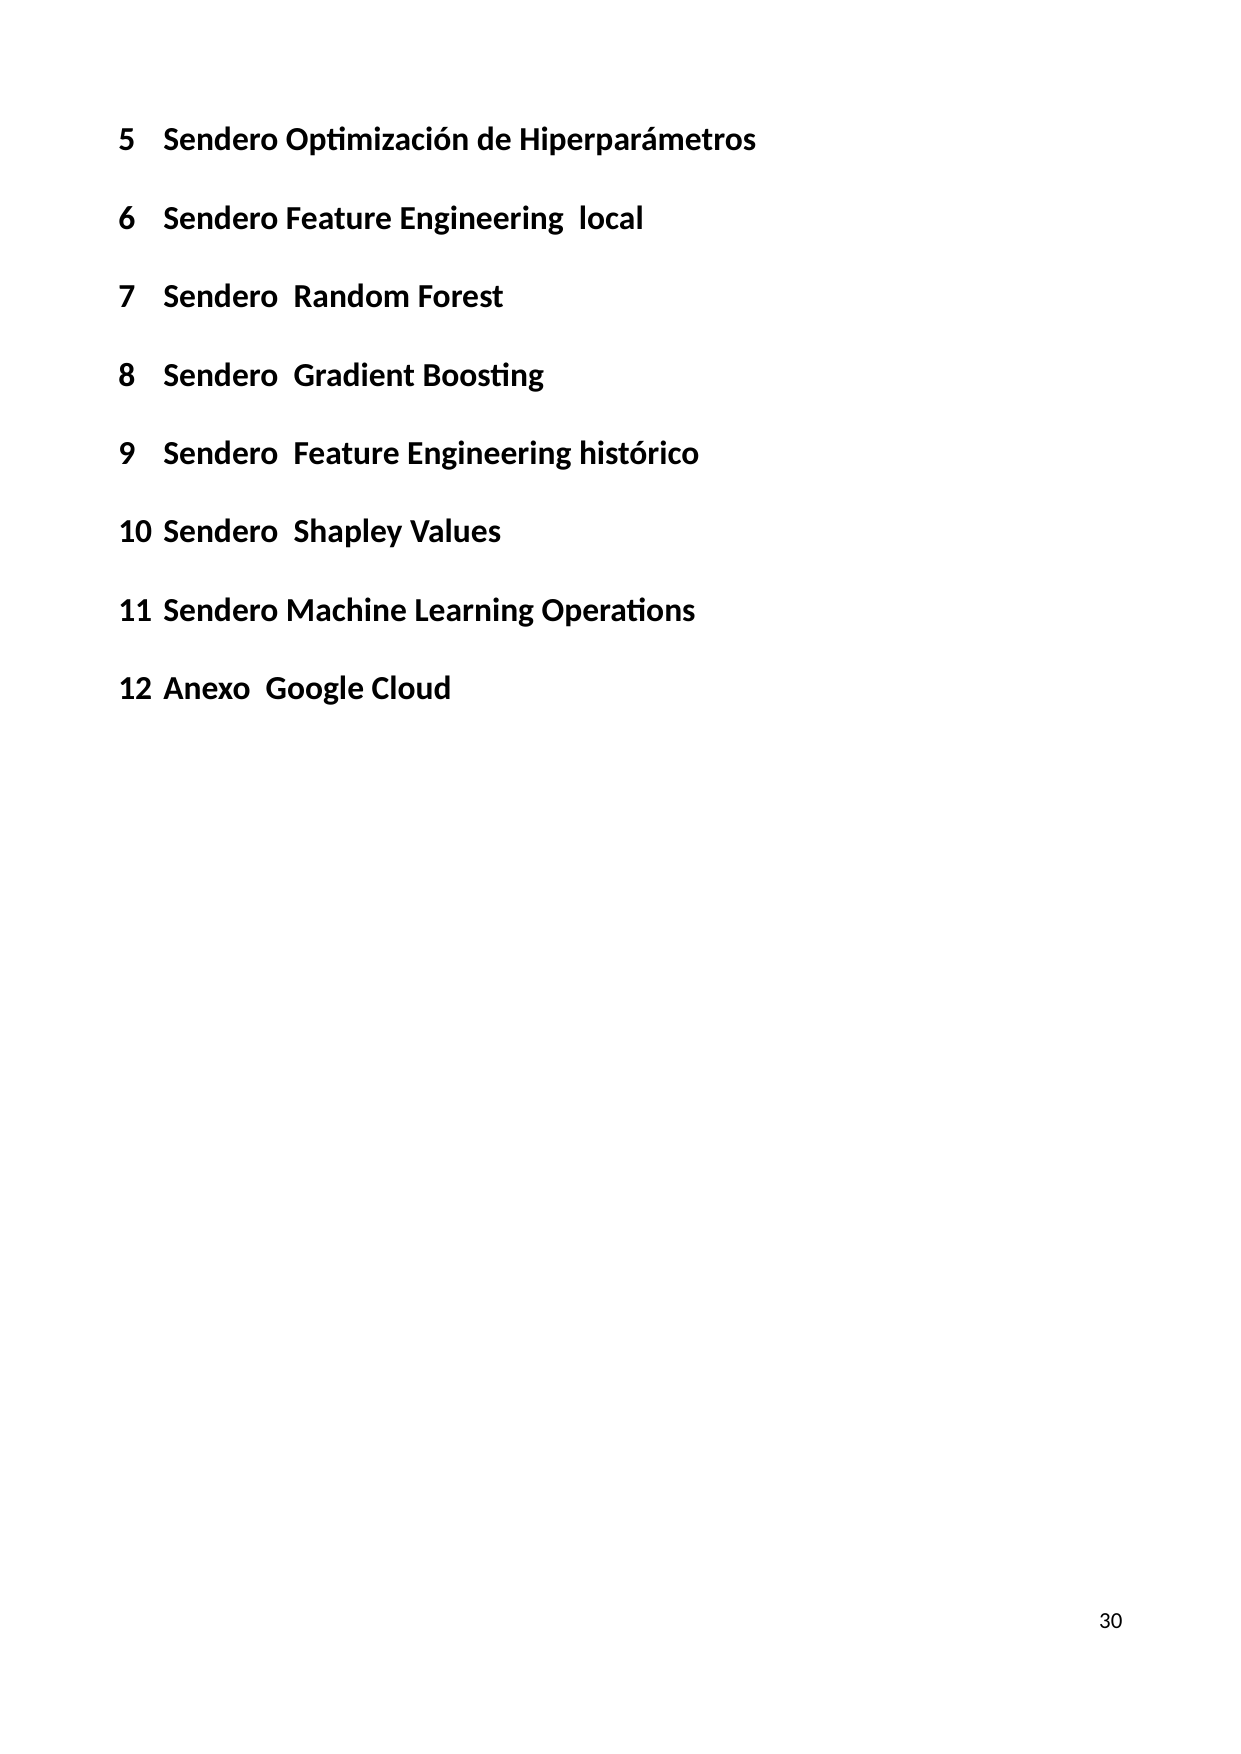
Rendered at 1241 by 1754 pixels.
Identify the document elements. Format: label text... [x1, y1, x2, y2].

subtitle Sendero Shapley Values [118, 510, 1122, 551]
subtitle Anexo Google Cloud [118, 667, 1122, 708]
subtitle Sendero Feature Engineering histórico [118, 432, 1122, 473]
subtitle Sendero Machine Learning Operations [118, 589, 1122, 630]
subtitle Sendero Feature Engineering local [118, 197, 1122, 237]
subtitle Sendero Gradient Boosting [118, 353, 1122, 394]
subtitle Sendero Optimización de Hiperparámetros [118, 118, 1122, 159]
subtitle Sendero Random Forest [118, 275, 1122, 316]
